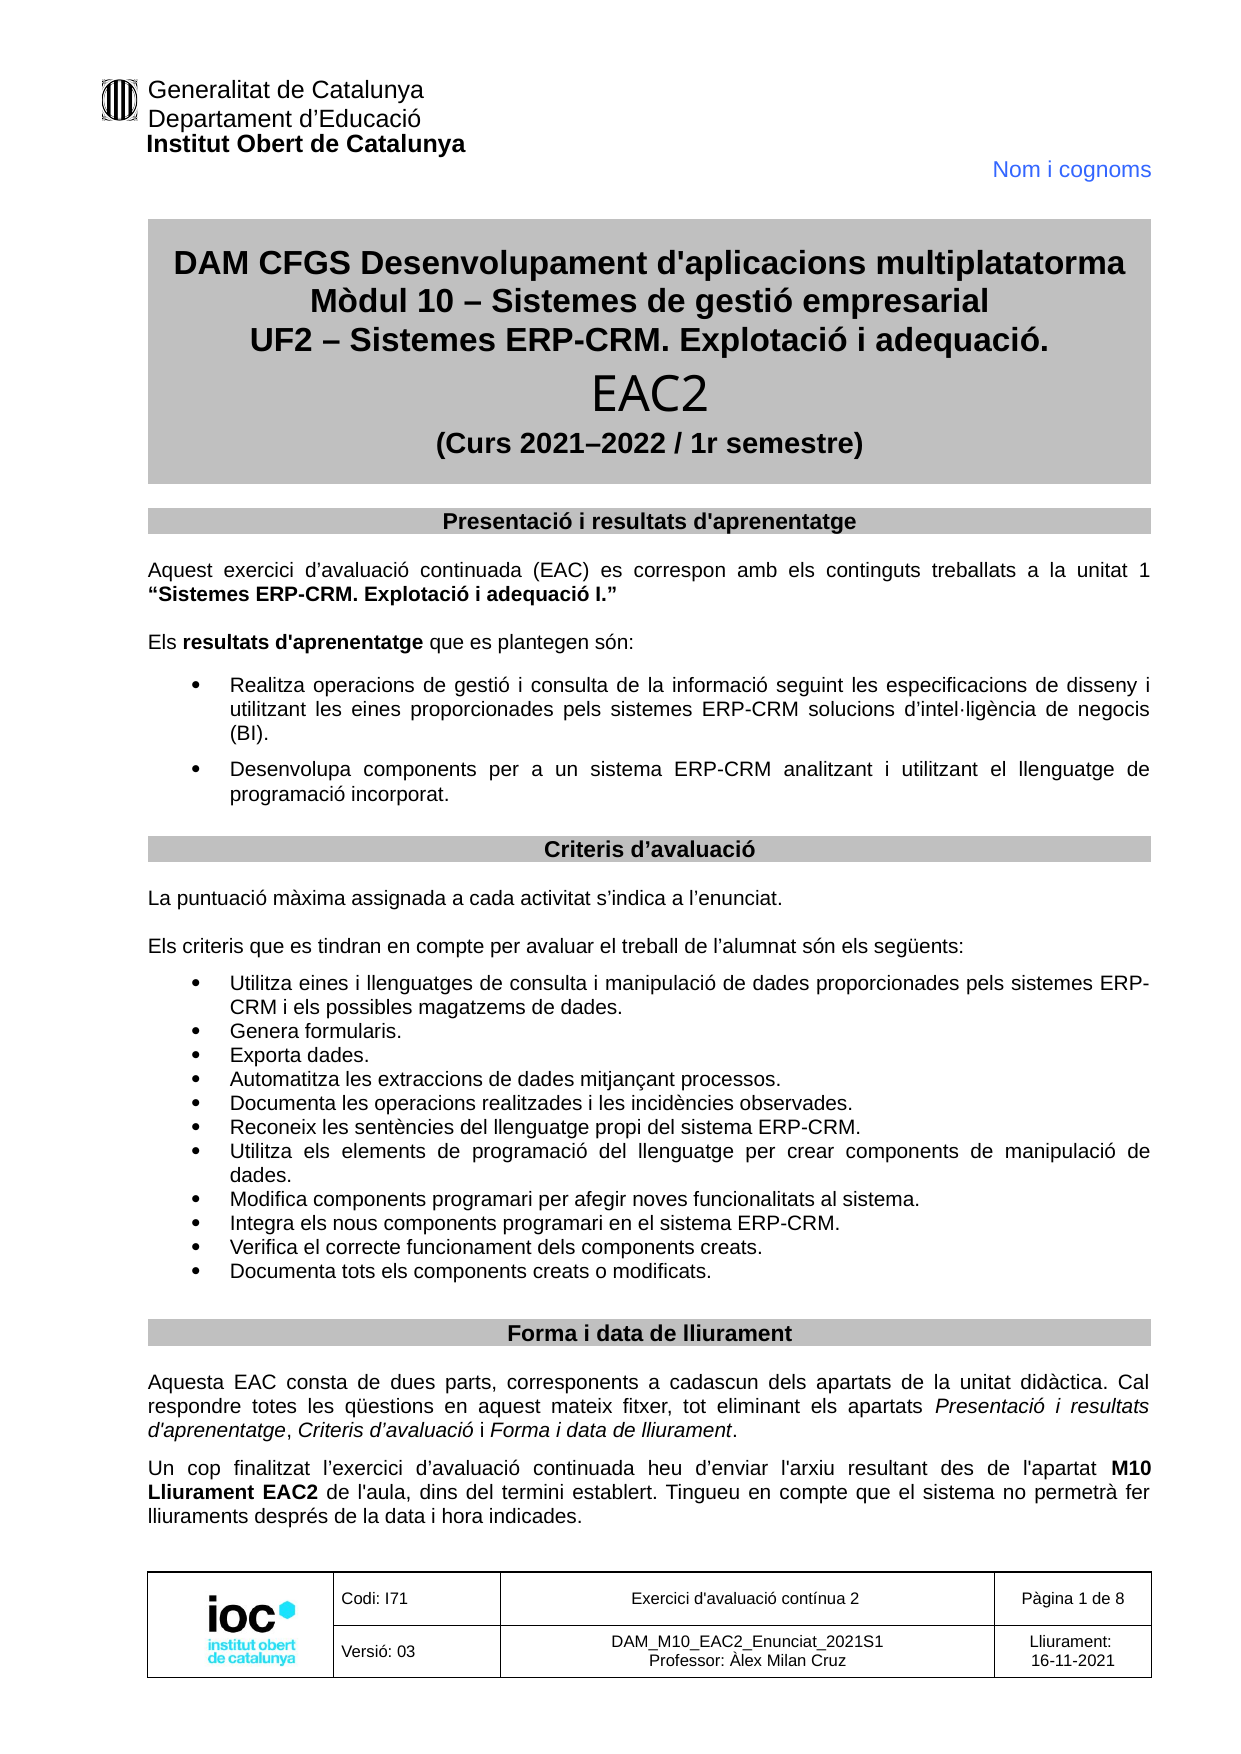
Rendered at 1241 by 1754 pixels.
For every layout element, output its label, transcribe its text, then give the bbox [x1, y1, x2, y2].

list Modifica components programari per afegir noves funcionalitats al sistema. [192, 1187, 1151, 1211]
text Aquest exercici d’avaluació continuada (EAC) es correspon amb els continguts treballats a la unitat 1 “Sistemes ERP-CRM. Explotació i adequació I.” [148, 558, 1151, 606]
list Exporta dades. [192, 1042, 1151, 1067]
text Aquesta EAC consta de dues parts, corresponents a cadascun dels apartats de la unitat didàctica. Cal respondre totes les qüestions en aquest mateix fitxer, tot eliminant els apartats Presentació i resultats d'aprenentatge, Criteris d’avaluació i Forma i data de lliurament. [148, 1370, 1151, 1442]
list Automatitza les extraccions de dades mitjançant processos. [192, 1067, 1151, 1091]
list Utilitza els elements de programació del llenguatge per crear components de manipulació de dades. [192, 1139, 1151, 1187]
list Desenvolupa components per a un sistema ERP-CRM analitzant i utilitzant el llenguatge de programació incorporat. [192, 757, 1151, 805]
list Genera formularis. [192, 1018, 1151, 1042]
text DAM CFGS Desenvolupament d'aplicacions multiplatatorma [148, 243, 1151, 281]
text Criteris d’avaluació [148, 836, 1151, 862]
list Realitza operacions de gestió i consulta de la informació seguint les especificacions de disseny i utilitzant les eines proporcionades pels sistemes ERP-CRM solucions d’intel·ligència de negocis (BI). [192, 673, 1151, 745]
text Els criteris que es tindran en compte per avaluar el treball de l’alumnat són els següents: [148, 934, 1151, 958]
list Documenta les operacions realitzades i les incidències observades. [192, 1091, 1151, 1115]
list Utilitza eines i llenguatges de consulta i manipulació de dades proporcionades pels sistemes ERP-CRM i els possibles magatzems de dades. [192, 970, 1151, 1018]
subtitle Mòdul 10 – Sistemes de gestió empresarial [148, 281, 1151, 320]
text Forma i data de lliurament [148, 1319, 1151, 1346]
list Verifica el correcte funcionament dels components creats. [192, 1235, 1151, 1259]
list Reconeix les sentències del llenguatge propi del sistema ERP-CRM. [192, 1115, 1151, 1139]
text La puntuació màxima assignada a cada activitat s’indica a l’enunciat. [148, 886, 1151, 910]
text (Curs 2021–2022 / 1r semestre) [148, 426, 1151, 460]
subtitle UF2 – Sistemes ERP-CRM. Explotació i adequació. [148, 320, 1151, 358]
text Un cop finalitzat l’exercici d’avaluació continuada heu d’enviar l'arxiu resultant des de l'apartat M10 Lliurament EAC2 de l'aula, dins del termini establert. Tingueu en compte que el sistema no permetrà fer lliuraments després de la data i hora indicades. [148, 1456, 1151, 1528]
list Integra els nous components programari en el sistema ERP-CRM. [192, 1211, 1151, 1235]
text EAC2 [148, 358, 1151, 426]
picture [195, 1581, 309, 1677]
list Documenta tots els components creats o modificats. [192, 1259, 1151, 1283]
text Presentació i resultats d'aprenentatge [148, 508, 1151, 534]
text Els resultats d'aprenentatge que es plantegen són: [148, 630, 1151, 654]
